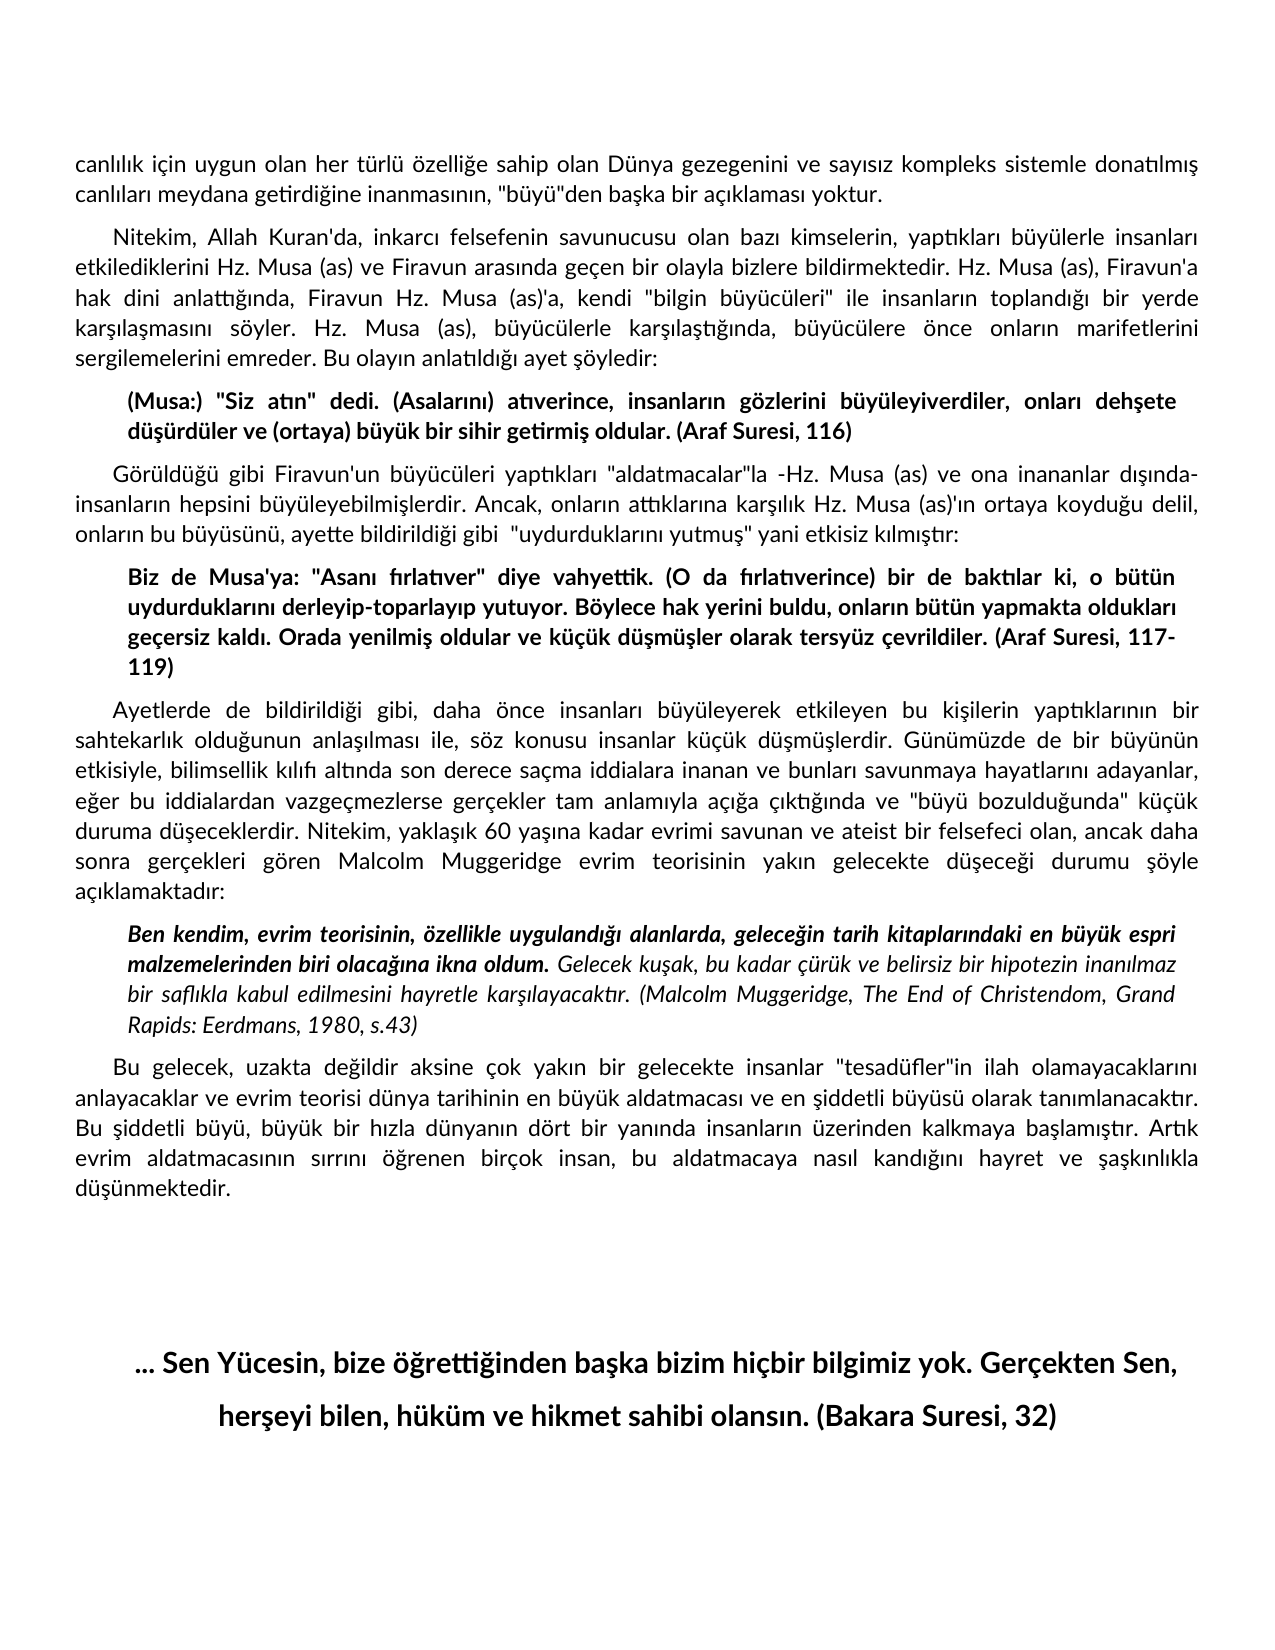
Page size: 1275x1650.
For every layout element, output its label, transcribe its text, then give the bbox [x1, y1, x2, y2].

text Görüldüğü gibi Firavun'un büyücüleri yaptıkları "aldatmacalar"la -Hz. Musa (as) ve ona inananlar dışında- insanların hepsini büyüleyebilmişlerdir. Ancak, onların attıklarına karşılık Hz. Musa (as)'ın ortaya koyduğu delil, onların bu büyüsünü, ayette bildirildiği gibi "uydurduklarını yutmuş" yani etkisiz kılmıştır: [75, 459, 1200, 547]
text (Musa:) "Siz atın" dedi. (Asalarını) atıverince, insanların gözlerini büyüleyiverdiler, onları dehşete düşürdüler ve (ortaya) büyük bir sihir getirmiş oldular. (Araf Suresi, 116) [127, 386, 1177, 444]
text Biz de Musa'ya: "Asanı fırlatıver" diye vahyettik. (O da fırlatıverince) bir de baktılar ki, o bütün uydurduklarını derleyip-toparlayıp yutuyor. Böylece hak yerini buldu, onların bütün yapmakta oldukları geçersiz kaldı. Orada yenilmiş oldular ve küçük düşmüşler olarak tersyüz çevrildiler. (Araf Suresi, 117-119) [127, 562, 1177, 681]
text Nitekim, Allah Kuran'da, inkarcı felsefenin savunucusu olan bazı kimselerin, yaptıkları büyülerle insanları etkilediklerini Hz. Musa (as) ve Firavun arasında geçen bir olayla bizlere bildirmektedir. Hz. Musa (as), Firavun'a hak dini anlattığında, Firavun Hz. Musa (as)'a, kendi "bilgin büyücüleri" ile insanların toplandığı bir yerde karşılaşmasını söyler. Hz. Musa (as), büyücülerle karşılaştığında, büyücülere önce onların marifetlerini sergilemelerini emreder. Bu olayın anlatıldığı ayet şöyledir: [75, 223, 1200, 371]
text Ayetlerde de bildirildiği gibi, daha önce insanları büyüleyerek etkileyen bu kişilerin yaptıklarının bir sahtekarlık olduğunun anlaşılması ile, söz konusu insanlar küçük düşmüşlerdir. Günümüzde de bir büyünün etkisiyle, bilimsellik kılıfı altında son derece saçma iddialara inanan ve bunları savunmaya hayatlarını adayanlar, eğer bu iddialardan vazgeçmezlerse gerçekler tam anlamıyla açığa çıktığında ve "büyü bozulduğunda" küçük duruma düşeceklerdir. Nitekim, yaklaşık 60 yaşına kadar evrimi savunan ve ateist bir felsefeci olan, ancak daha sonra gerçekleri gören Malcolm Muggeridge evrim teorisinin yakın gelecekte düşeceği durumu şöyle açıklamaktadır: [75, 696, 1200, 904]
text ... Sen Yücesin, bize öğrettiğinden başka bizim hiçbir bilgimiz yok. Gerçekten Sen, herşeyi bilen, hüküm ve hikmet sahibi olansın. (Bakara Suresi, 32) [75, 1345, 1200, 1432]
text Bu gelecek, uzakta değildir aksine çok yakın bir gelecekte insanlar "tesadüfler"in ilah olamayacaklarını anlayacaklar ve evrim teorisi dünya tarihinin en büyük aldatmacası ve en şiddetli büyüsü olarak tanımlanacaktır. Bu şiddetli büyü, büyük bir hızla dünyanın dört bir yanında insanların üzerinden kalkmaya başlamıştır. Artık evrim aldatmacasının sırrını öğrenen birçok insan, bu aldatmacaya nasıl kandığını hayret ve şaşkınlıkla düşünmektedir. [75, 1053, 1200, 1201]
text canlılık için uygun olan her türlü özelliğe sahip olan Dünya gezegenini ve sayısız kompleks sistemle donatılmış canlıları meydana getirdiğine inanmasının, "büyü"den başka bir açıklaması yoktur. [75, 150, 1200, 208]
text Ben kendim, evrim teorisinin, özellikle uygulandığı alanlarda, geleceğin tarih kitaplarındaki en büyük espri malzemelerinden biri olacağına ikna oldum. Gelecek kuşak, bu kadar çürük ve belirsiz bir hipotezin inanılmaz bir saflıkla kabul edilmesini hayretle karşılayacaktır. (Malcolm Muggeridge, The End of Christendom, Grand Rapids: Eerdmans, 1980, s.43) [127, 920, 1177, 1038]
